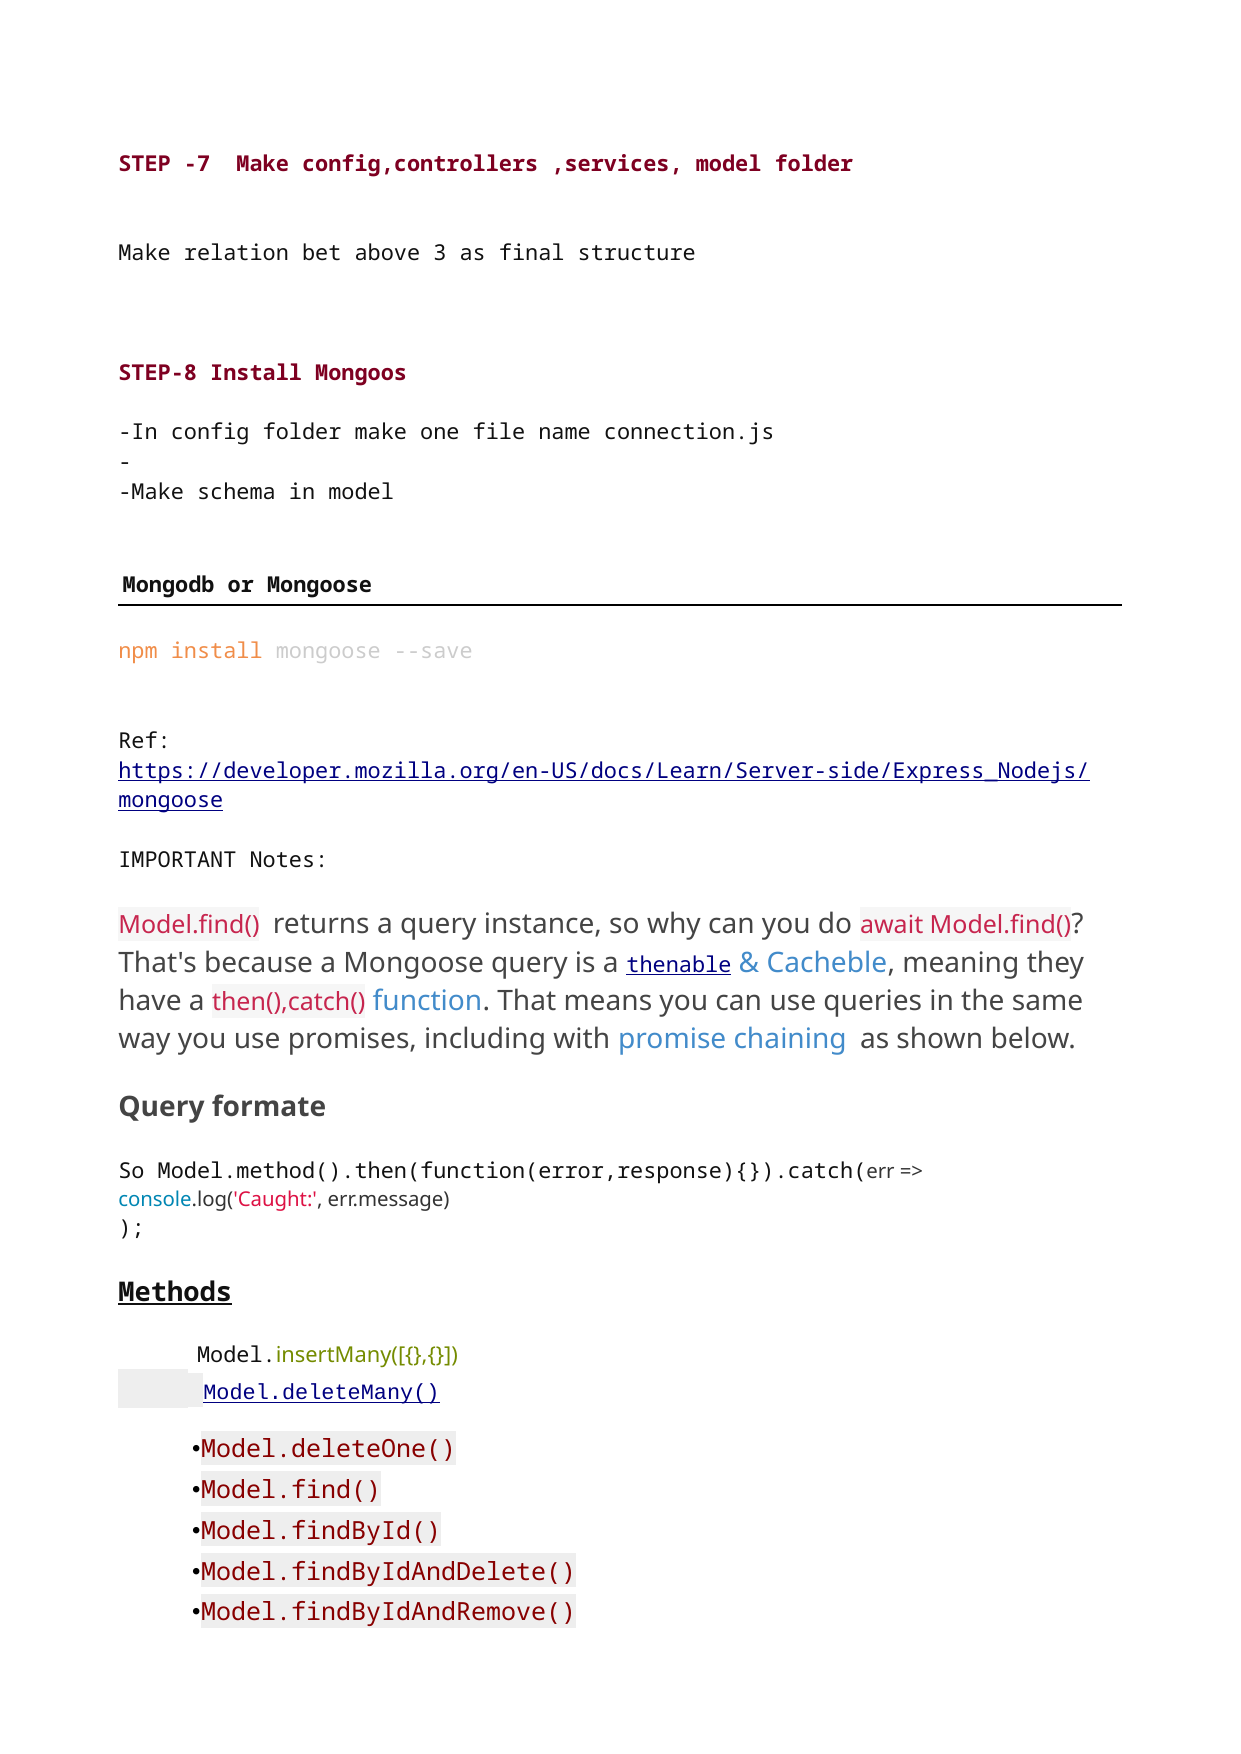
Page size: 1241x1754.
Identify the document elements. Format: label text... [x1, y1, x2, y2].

text Model.insertMany([{},{}]) [118, 1339, 1122, 1368]
list Model.findByIdAndRemove() [118, 1594, 1122, 1628]
text Methods [118, 1272, 1122, 1309]
text Mongodb or Mongoose [118, 565, 1122, 604]
text STEP -7 Make config,controllers ,services, model folder [118, 148, 1122, 178]
list Model.findByIdAndDelete() [118, 1553, 1122, 1587]
list Model.deleteOne() [118, 1431, 1122, 1465]
text STEP-8 Install Mongoos [118, 356, 1122, 386]
text IMPORTANT Notes: [118, 844, 1122, 874]
text ); [118, 1212, 1122, 1242]
text Query formate [118, 1087, 1122, 1125]
text - [118, 446, 1122, 476]
list Model.findById() [118, 1512, 1122, 1546]
text -Make schema in model [118, 476, 1122, 505]
text Model.deleteMany() [118, 1368, 1122, 1408]
text So Model.method().then(function(error,response){}).catch(err => console.log('Caught:', err.message) [118, 1155, 1122, 1212]
text npm install mongoose --save [118, 636, 1122, 665]
text -In config folder make one file name connection.js [118, 416, 1122, 446]
text Model.find() returns a query instance, so why can you do await Model.find()? That's because a Mongoose query is a thenable & Cacheble, meaning they have a then(),catch() function. That means you can use queries in the same way you use promises, including with promise chaining as shown below. [118, 904, 1122, 1057]
list Model.find() [118, 1471, 1122, 1506]
text Make relation bet above 3 as final structure [118, 237, 1122, 267]
text Ref: https://developer.mozilla.org/en-US/docs/Learn/Server-side/Express_Nodejs/mongoose [118, 725, 1122, 814]
